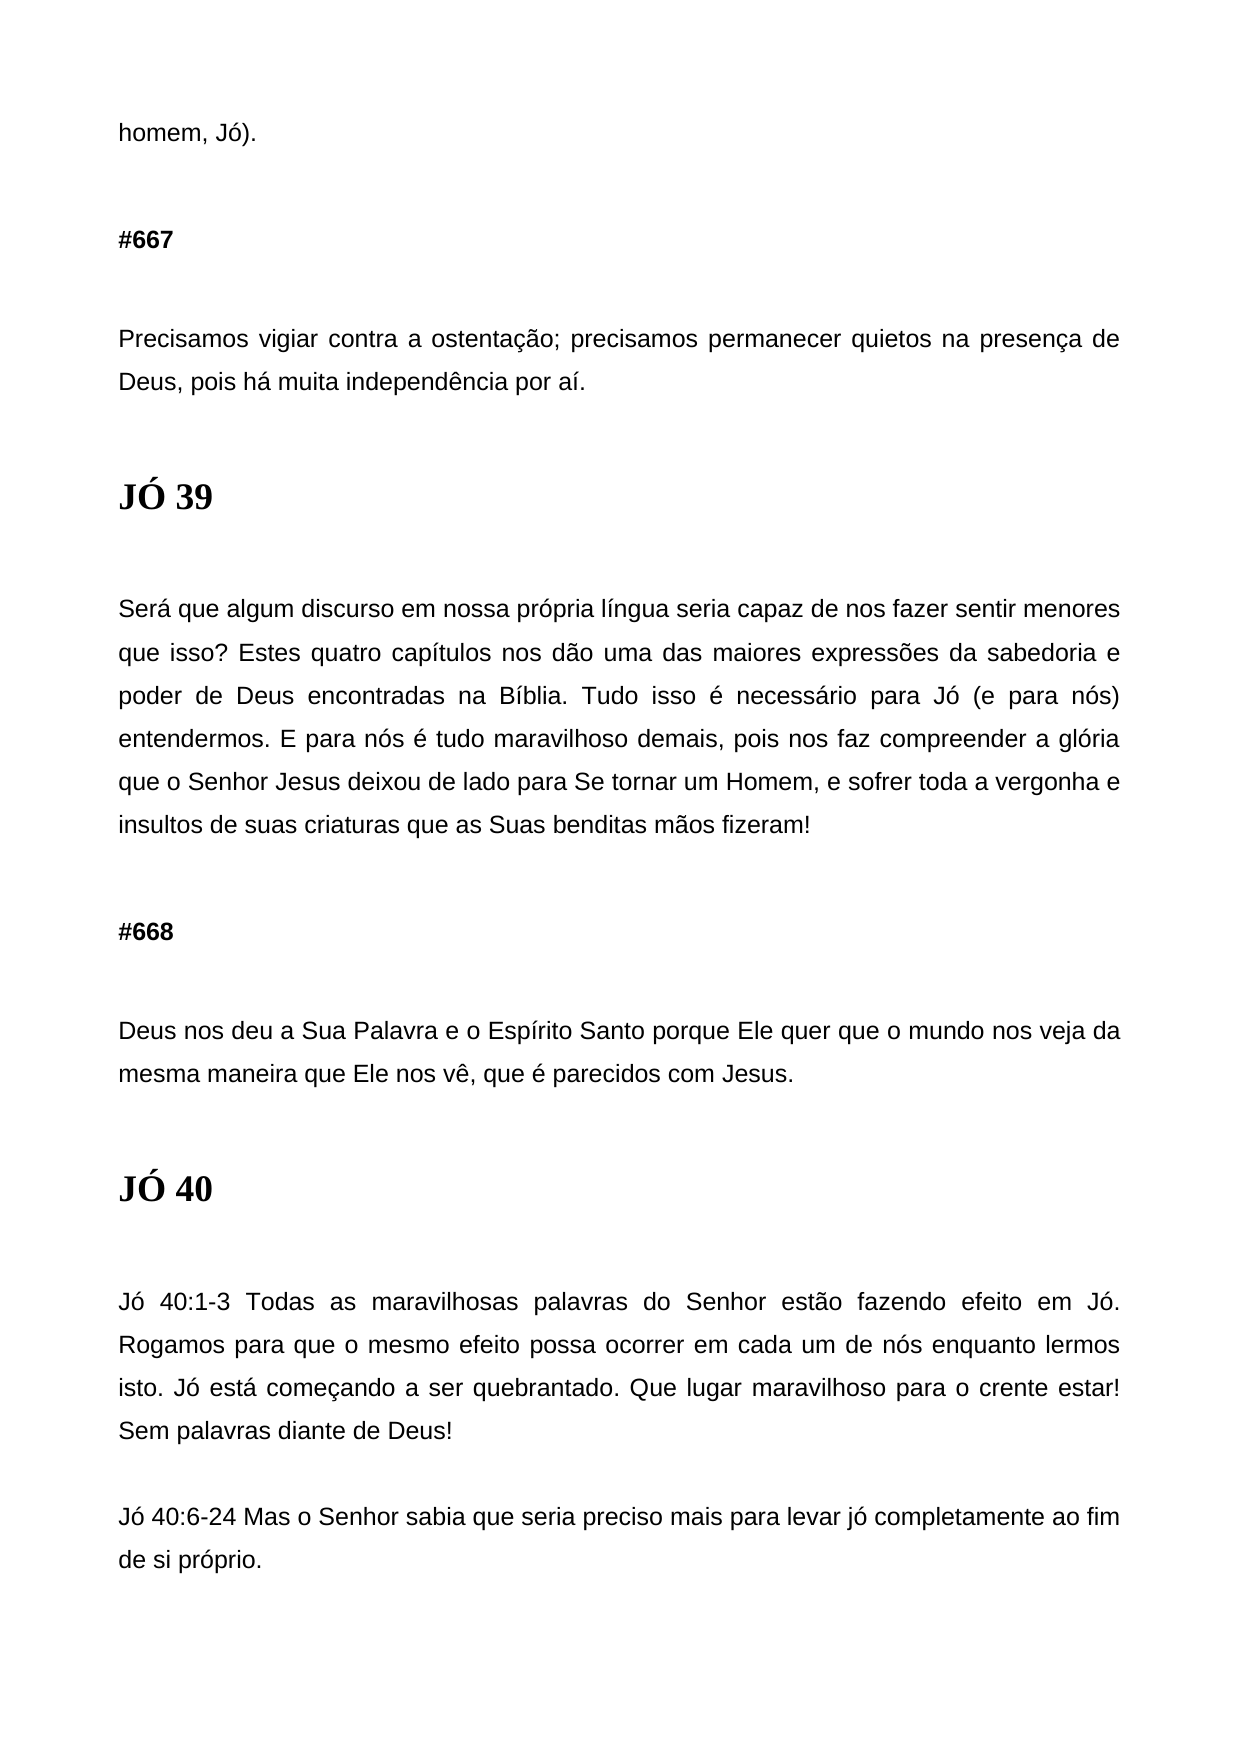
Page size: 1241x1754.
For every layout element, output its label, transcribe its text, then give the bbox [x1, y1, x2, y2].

text homem, Jó). [118, 118, 1122, 147]
text Jó 40:6-24 Mas o Senhor sabia que seria preciso mais para levar jó completamente ao fim de si próprio. [118, 1502, 1122, 1574]
subtitle JÓ 40 [118, 1166, 1122, 1209]
text Precisamos vigiar contra a ostentação; precisamos permanecer quietos na presença de Deus, pois há muita independência por aí. [118, 324, 1122, 396]
text Será que algum discurso em nossa própria língua seria capaz de nos fazer sentir menores que isso? Estes quatro capítulos nos dão uma das maiores expressões da sabedoria e poder de Deus encontradas na Bíblia. Tudo isso é necessário para Jó (e para nós) entendermos. E para nós é tudo maravilhoso demais, pois nos faz compreender a glória que o Senhor Jesus deixou de lado para Se tornar um Homem, e sofrer toda a vergonha e insultos de suas criaturas que as Suas benditas mãos fizeram! [118, 594, 1122, 839]
subtitle JÓ 39 [118, 474, 1122, 517]
subtitle #667 [118, 225, 1122, 254]
text Jó 40:1-3 Todas as maravilhosas palavras do Senhor estão fazendo efeito em Jó. Rogamos para que o mesmo efeito possa ocorrer em cada um de nós enquanto lermos isto. Jó está começando a ser quebrantado. Que lugar maravilhoso para o crente estar! Sem palavras diante de Deus! [118, 1286, 1122, 1444]
text Deus nos deu a Sua Palavra e o Espírito Santo porque Ele quer que o mundo nos veja da mesma maneira que Ele nos vê, que é parecidos com Jesus. [118, 1016, 1122, 1088]
subtitle #668 [118, 917, 1122, 946]
